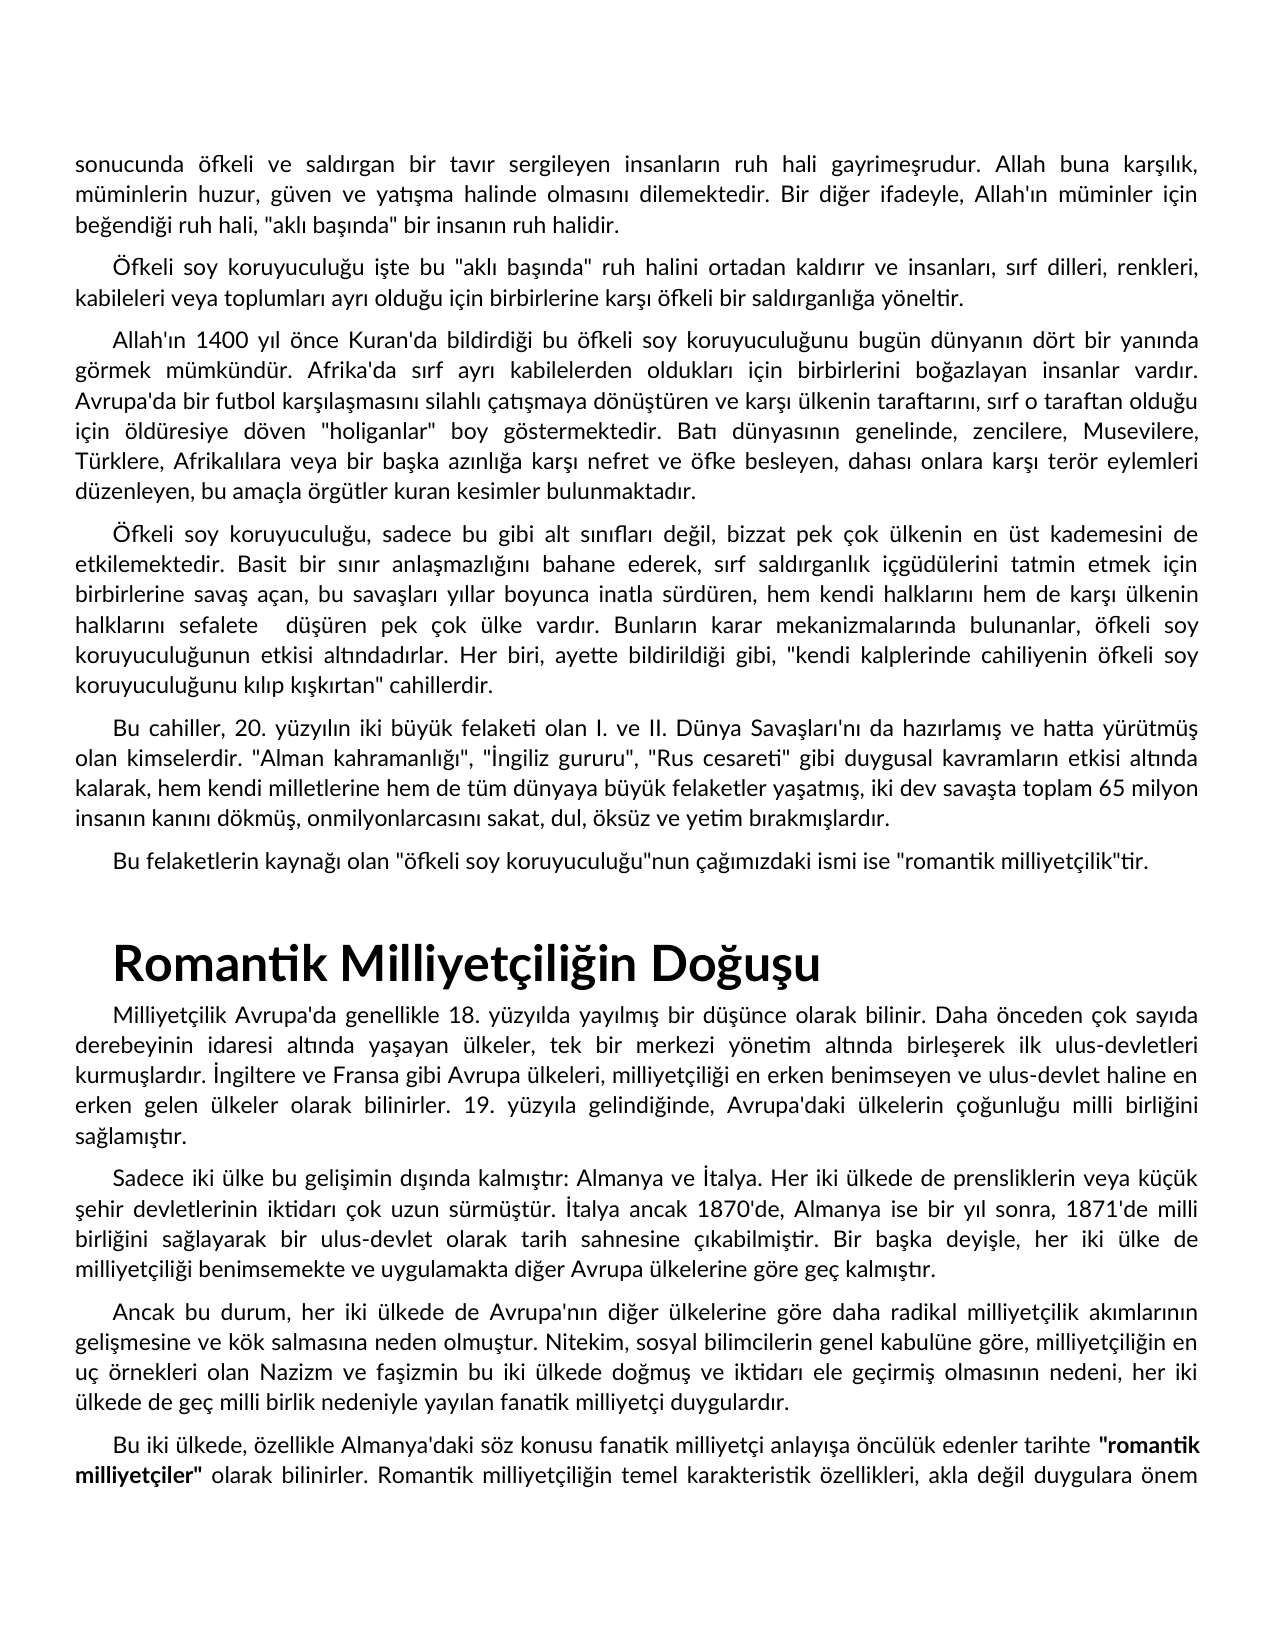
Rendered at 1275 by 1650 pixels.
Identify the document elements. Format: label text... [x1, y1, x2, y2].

text sonucunda öfkeli ve saldırgan bir tavır sergileyen insanların ruh hali gayrimeşrudur. Allah buna karşılık, müminlerin huzur, güven ve yatışma halinde olmasını dilemektedir. Bir diğer ifadeyle, Allah'ın müminler için beğendiği ruh hali, "aklı başında" bir insanın ruh halidir. [75, 150, 1200, 238]
text Milliyetçilik Avrupa'da genellikle 18. yüzyılda yayılmış bir düşünce olarak bilinir. Daha önceden çok sayıda derebeyinin idaresi altında yaşayan ülkeler, tek bir merkezi yönetim altında birleşerek ilk ulus-devletleri kurmuşlardır. İngiltere ve Fransa gibi Avrupa ülkeleri, milliyetçiliği en erken benimseyen ve ulus-devlet haline en erken gelen ülkeler olarak bilinirler. 19. yüzyıla gelindiğinde, Avrupa'daki ülkelerin çoğunluğu milli birliğini sağlamıştır. [75, 1001, 1200, 1149]
text Sadece iki ülke bu gelişimin dışında kalmıştır: Almanya ve İtalya. Her iki ülkede de prensliklerin veya küçük şehir devletlerinin iktidarı çok uzun sürmüştür. İtalya ancak 1870'de, Almanya ise bir yıl sonra, 1871'de milli birliğini sağlayarak bir ulus-devlet olarak tarih sahnesine çıkabilmiştir. Bir başka deyişle, her iki ülke de milliyetçiliği benimsemekte ve uygulamakta diğer Avrupa ülkelerine göre geç kalmıştır. [75, 1164, 1200, 1282]
text Öfkeli soy koruyuculuğu, sadece bu gibi alt sınıfları değil, bizzat pek çok ülkenin en üst kademesini de etkilemektedir. Basit bir sınır anlaşmazlığını bahane ederek, sırf saldırganlık içgüdülerini tatmin etmek için birbirlerine savaş açan, bu savaşları yıllar boyunca inatla sürdüren, hem kendi halklarını hem de karşı ülkenin halklarını sefalete düşüren pek çok ülke vardır. Bunların karar mekanizmalarında bulunanlar, öfkeli soy koruyuculuğunun etkisi altındadırlar. Her biri, ayette bildirildiği gibi, "kendi kalplerinde cahiliyenin öfkeli soy koruyuculuğunu kılıp kışkırtan" cahillerdir. [75, 520, 1200, 698]
text Bu cahiller, 20. yüzyılın iki büyük felaketi olan I. ve II. Dünya Savaşları'nı da hazırlamış ve hatta yürütmüş olan kimselerdir. "Alman kahramanlığı", "İngiliz gururu", "Rus cesareti" gibi duygusal kavramların etkisi altında kalarak, hem kendi milletlerine hem de tüm dünyaya büyük felaketler yaşatmış, iki dev savaşta toplam 65 milyon insanın kanını dökmüş, onmilyonlarcasını sakat, dul, öksüz ve yetim bırakmışlardır. [75, 713, 1200, 832]
text Öfkeli soy koruyuculuğu işte bu "aklı başında" ruh halini ortadan kaldırır ve insanları, sırf dilleri, renkleri, kabileleri veya toplumları ayrı olduğu için birbirlerine karşı öfkeli bir saldırganlığa yöneltir. [75, 253, 1200, 311]
text Bu iki ülkede, özellikle Almanya'daki söz konusu fanatik milliyetçi anlayışa öncülük edenler tarihte "romantik milliyetçiler" olarak bilinirler. Romantik milliyetçiliğin temel karakteristik özellikleri, akla değil duygulara önem [75, 1431, 1200, 1488]
text Bu felaketlerin kaynağı olan "öfkeli soy koruyuculuğu"nun çağımızdaki ismi ise "romantik milliyetçilik"tir. [75, 847, 1200, 874]
subtitle Romantik Milliyetçiliğin Doğuşu [112, 932, 1200, 992]
text Ancak bu durum, her iki ülkede de Avrupa'nın diğer ülkelerine göre daha radikal milliyetçilik akımlarının gelişmesine ve kök salmasına neden olmuştur. Nitekim, sosyal bilimcilerin genel kabulüne göre, milliyetçiliğin en uç örnekleri olan Nazizm ve faşizmin bu iki ülkede doğmuş ve iktidarı ele geçirmiş olmasının nedeni, her iki ülkede de geç milli birlik nedeniyle yayılan fanatik milliyetçi duygulardır. [75, 1297, 1200, 1416]
text Allah'ın 1400 yıl önce Kuran'da bildirdiği bu öfkeli soy koruyuculuğunu bugün dünyanın dört bir yanında görmek mümkündür. Afrika'da sırf ayrı kabilelerden oldukları için birbirlerini boğazlayan insanlar vardır. Avrupa'da bir futbol karşılaşmasını silahlı çatışmaya dönüştüren ve karşı ülkenin taraftarını, sırf o taraftan olduğu için öldüresiye döven "holiganlar" boy göstermektedir. Batı dünyasının genelinde, zencilere, Musevilere, Türklere, Afrikalılara veya bir başka azınlığa karşı nefret ve öfke besleyen, dahası onlara karşı terör eylemleri düzenleyen, bu amaçla örgütler kuran kesimler bulunmaktadır. [75, 326, 1200, 504]
